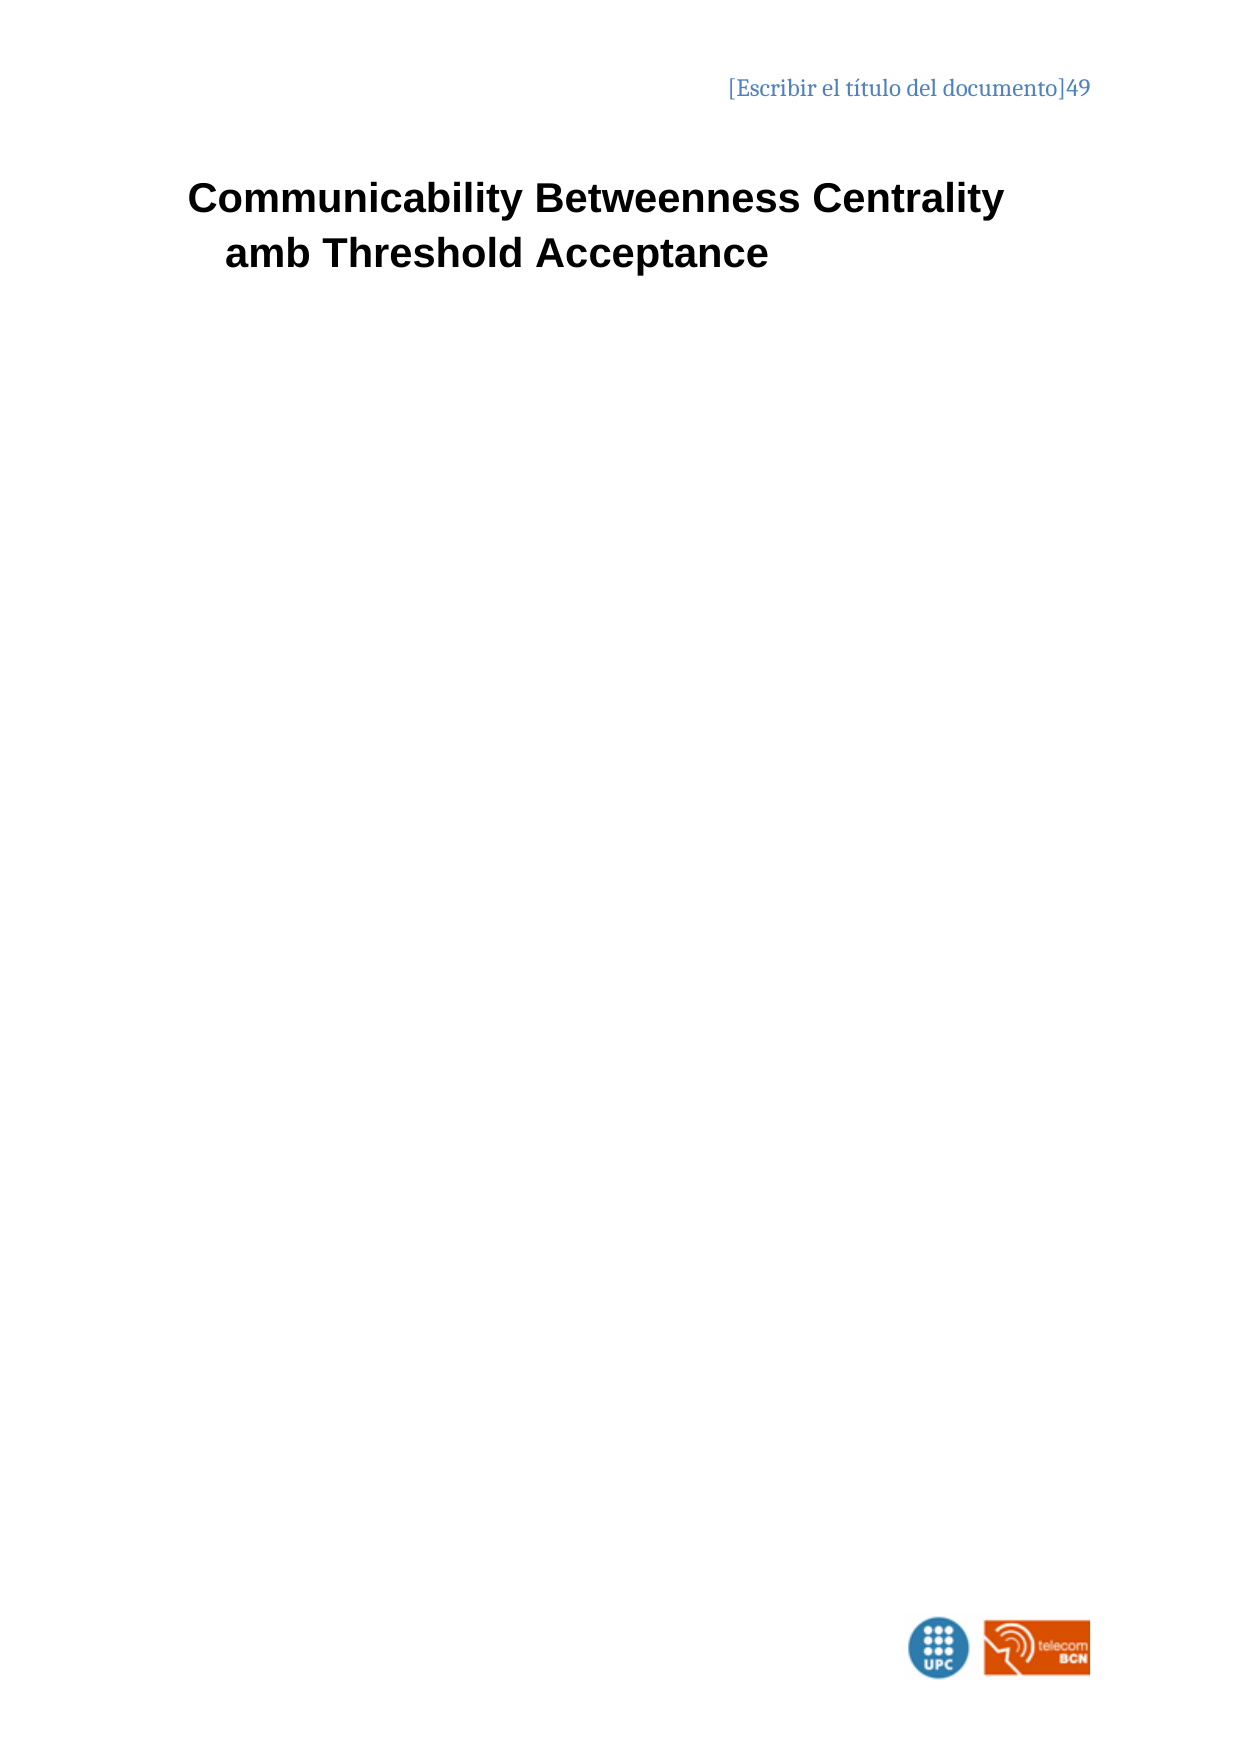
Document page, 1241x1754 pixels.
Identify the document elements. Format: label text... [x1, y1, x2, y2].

picture [904, 1614, 1091, 1681]
subtitle Communicability Betweenness Centrality amb Threshold Acceptance [187, 173, 1090, 276]
